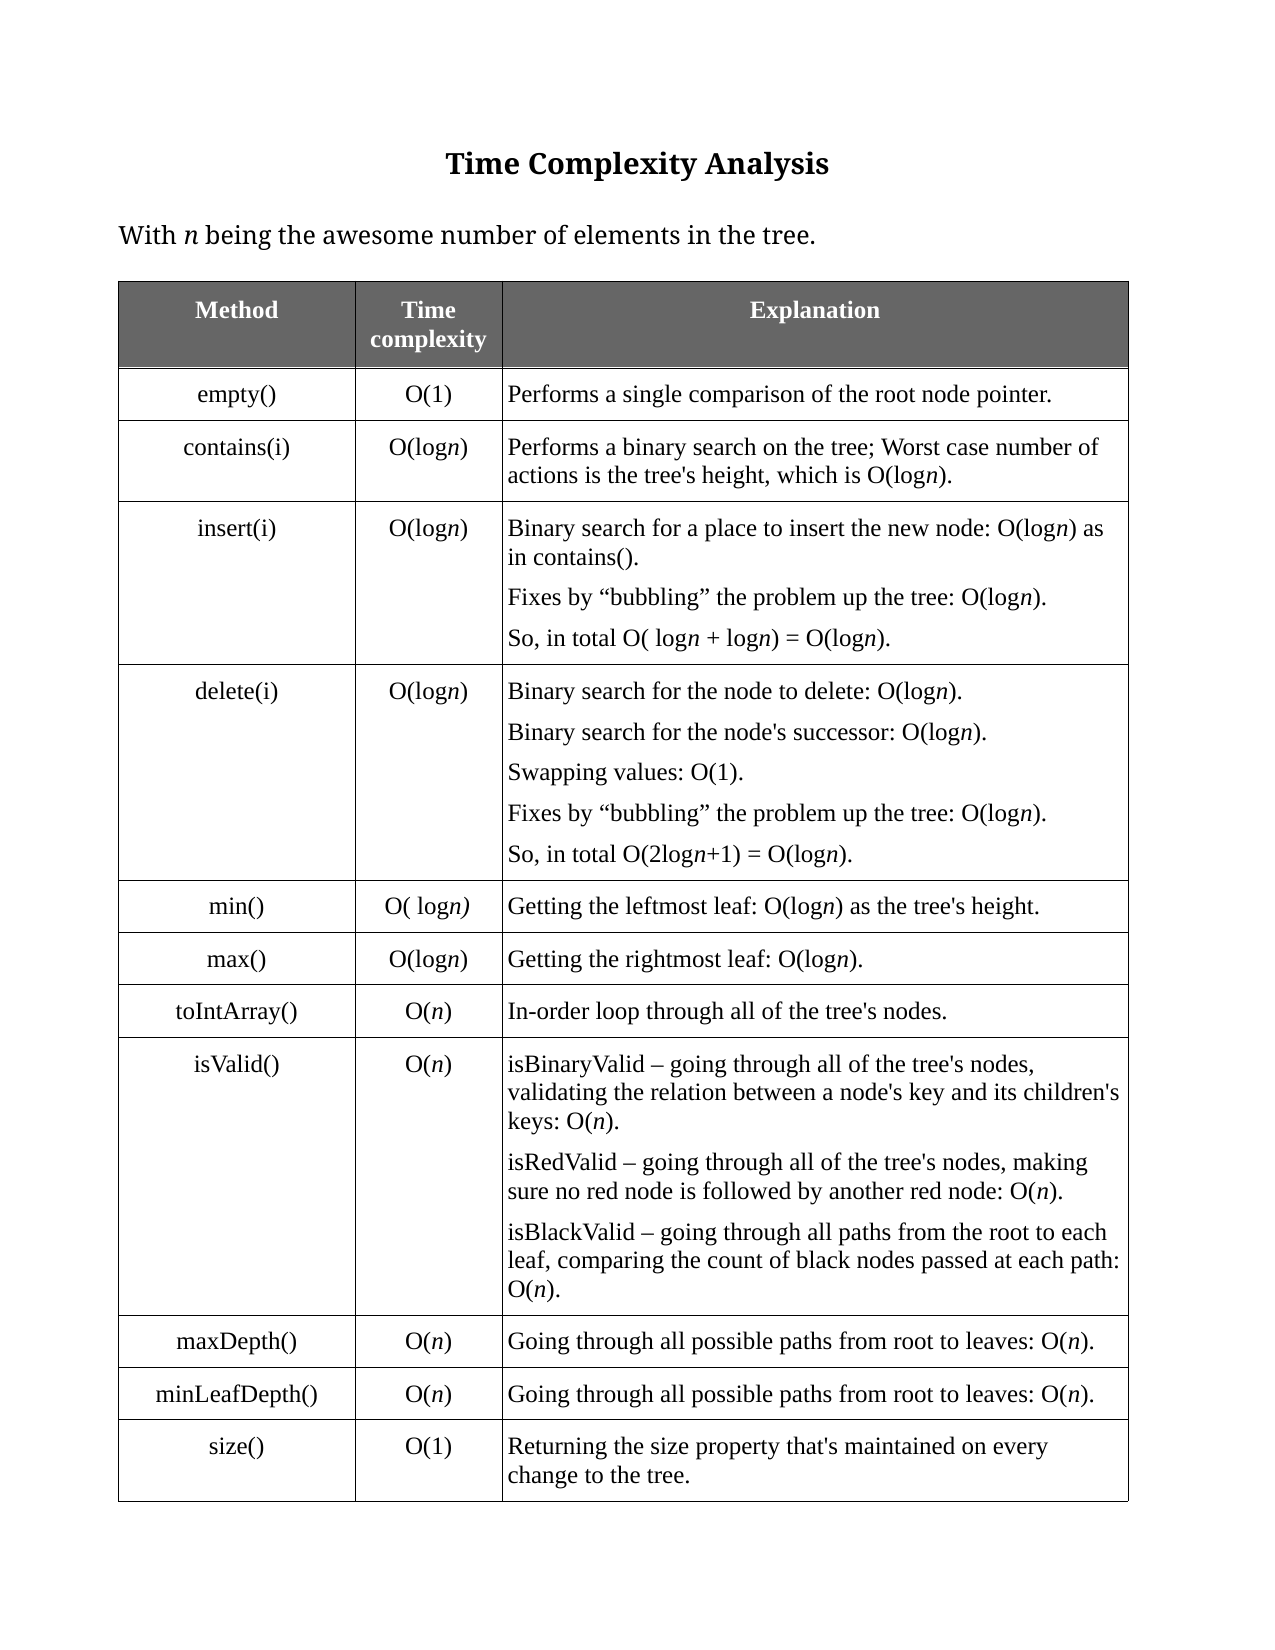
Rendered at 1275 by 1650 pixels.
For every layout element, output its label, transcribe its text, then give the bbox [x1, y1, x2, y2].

table_cell O(logn) [356, 502, 502, 664]
table_cell toIntArray() [119, 985, 355, 1037]
table_cell Returning the size property that's maintained on every change to the tree. [503, 1420, 1128, 1501]
table_cell Going through all possible paths from root to leaves: O(n). [503, 1316, 1128, 1367]
table_cell max() [119, 933, 355, 984]
table_header Explanation [503, 282, 1128, 367]
table_cell size() [119, 1420, 355, 1501]
table_cell Going through all possible paths from root to leaves: O(n). [503, 1368, 1128, 1419]
table_cell min() [119, 881, 355, 932]
table_cell isBinaryValid – going through all of the tree's nodes, validating the relation between a node's key and its children's keys: O(n). isRedValid – going through all of the tree's nodes, making sure no red node is followed by another red node: O(n). isBlackValid – going through all paths from the root to each leaf, comparing the count of black nodes passed at each path: O(n). [503, 1038, 1128, 1314]
table_cell minLeafDepth() [119, 1368, 355, 1419]
table_cell Binary search for the node to delete: O(logn). Binary search for the node's successor: O(logn). Swapping values: O(1). Fixes by “bubbling” the problem up the tree: O(logn). So, in total O(2logn+1) = O(logn). [503, 665, 1128, 879]
table_cell Getting the leftmost leaf: O(logn) as the tree's height. [503, 881, 1128, 932]
table_header Method [119, 282, 355, 367]
table_cell Binary search for a place to insert the new node: O(logn) as in contains(). Fixes by “bubbling” the problem up the tree: O(logn). So, in total O( logn + logn) = O(logn). [503, 502, 1128, 664]
table_cell O(n) [356, 985, 502, 1037]
table_cell delete(i) [119, 665, 355, 879]
table_cell Getting the rightmost leaf: O(logn). [503, 933, 1128, 984]
table_cell O(n) [356, 1368, 502, 1419]
table_cell O(n) [356, 1038, 502, 1314]
table_header Time complexity [356, 282, 502, 367]
text With n being the awesome number of elements in the tree. [118, 218, 1157, 252]
table_cell Performs a single comparison of the root node pointer. [503, 369, 1128, 420]
table_cell In-order loop through all of the tree's nodes. [503, 985, 1128, 1037]
table_cell O(logn) [356, 421, 502, 501]
table_cell isValid() [119, 1038, 355, 1314]
table_cell O(1) [356, 1420, 502, 1501]
table_cell contains(i) [119, 421, 355, 501]
table_cell insert(i) [119, 502, 355, 664]
table_cell O(n) [356, 1316, 502, 1367]
table_cell O(logn) [356, 665, 502, 879]
table_cell O(logn) [356, 933, 502, 984]
table_cell O(1) [356, 369, 502, 420]
table_cell empty() [119, 369, 355, 420]
table_cell Performs a binary search on the tree; Worst case number of actions is the tree's height, which is O(logn). [503, 421, 1128, 501]
table_cell maxDepth() [119, 1316, 355, 1367]
subtitle Time Complexity Analysis [118, 143, 1157, 183]
table_cell O( logn) [356, 881, 502, 932]
